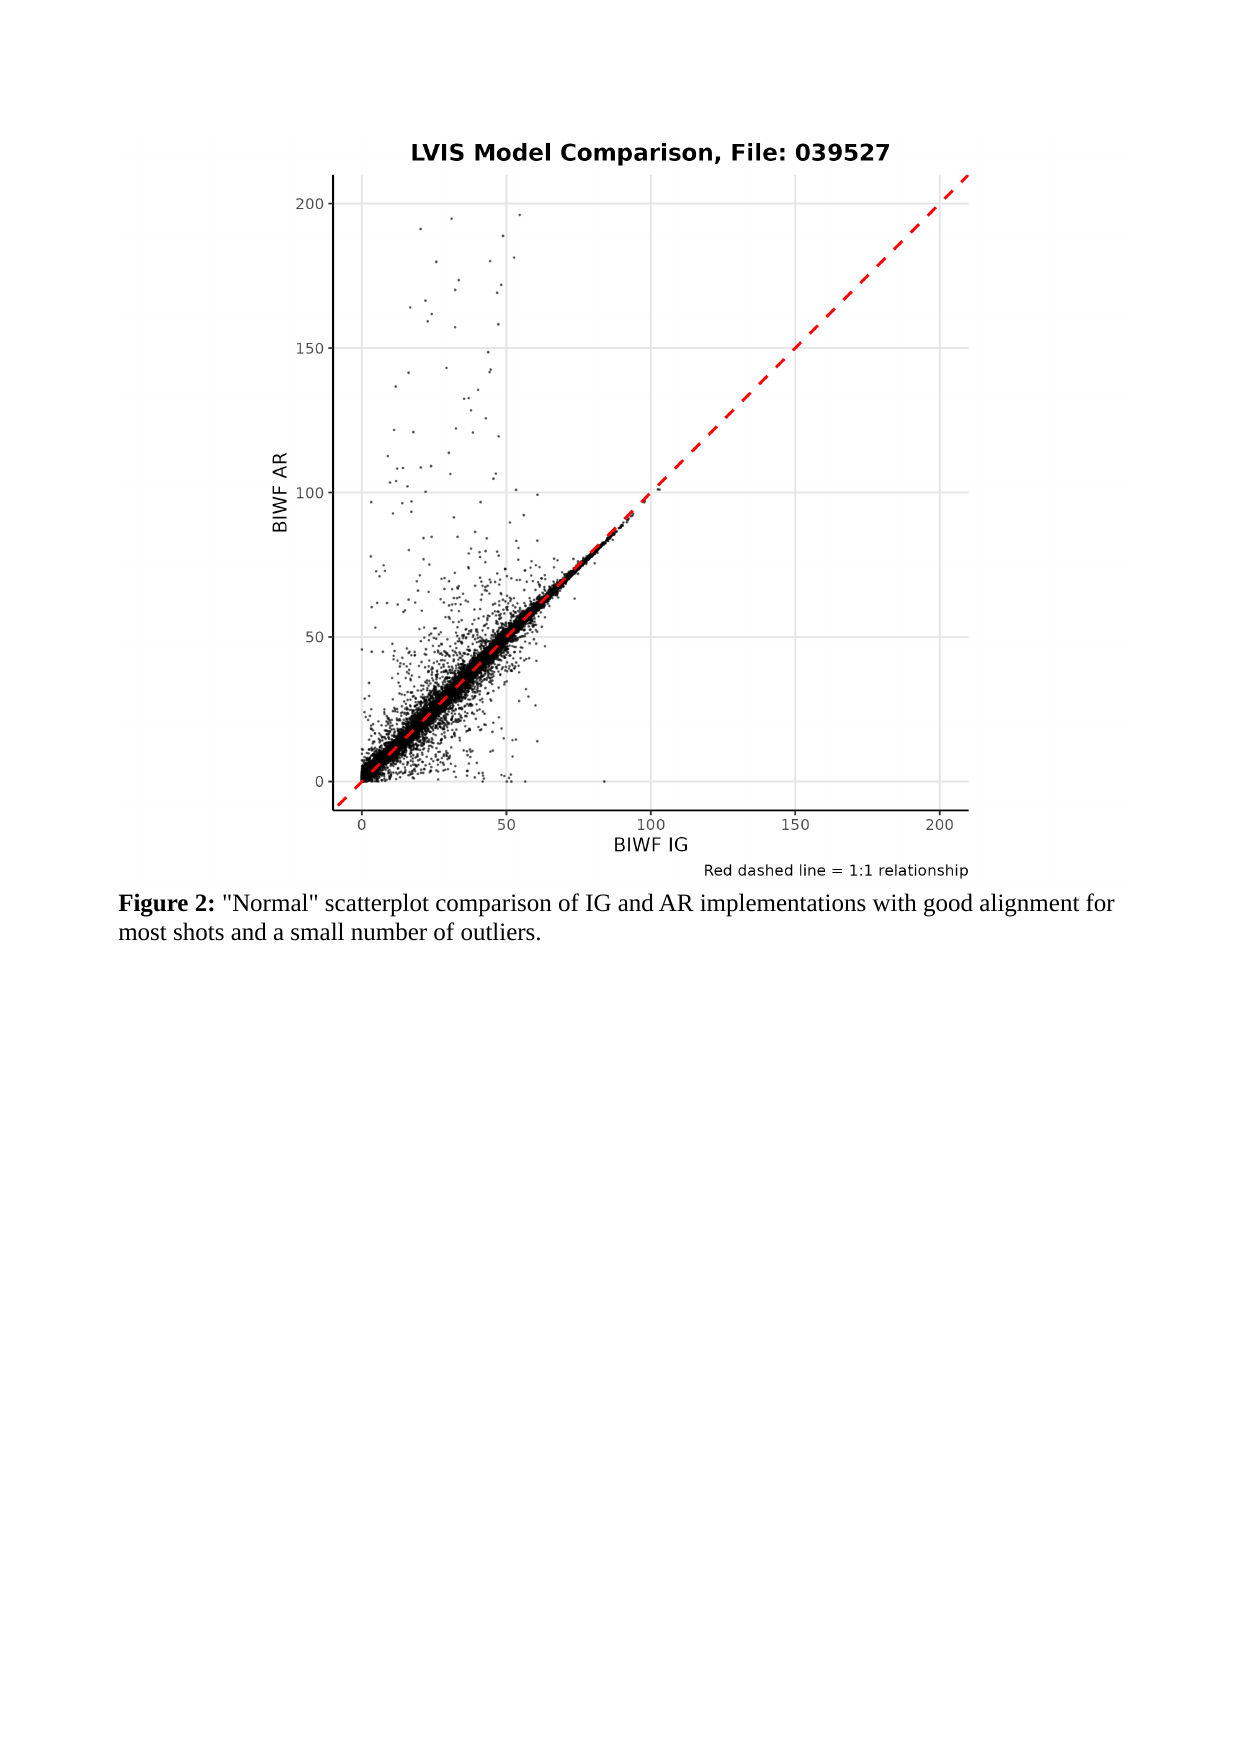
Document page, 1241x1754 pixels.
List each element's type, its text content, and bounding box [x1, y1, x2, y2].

picture [118, 135, 1123, 888]
text Figure 2: "Normal" scatterplot comparison of IG and AR implementations with good alignment for most shots and a small number of outliers. [118, 888, 1122, 945]
text [118, 118, 1122, 135]
